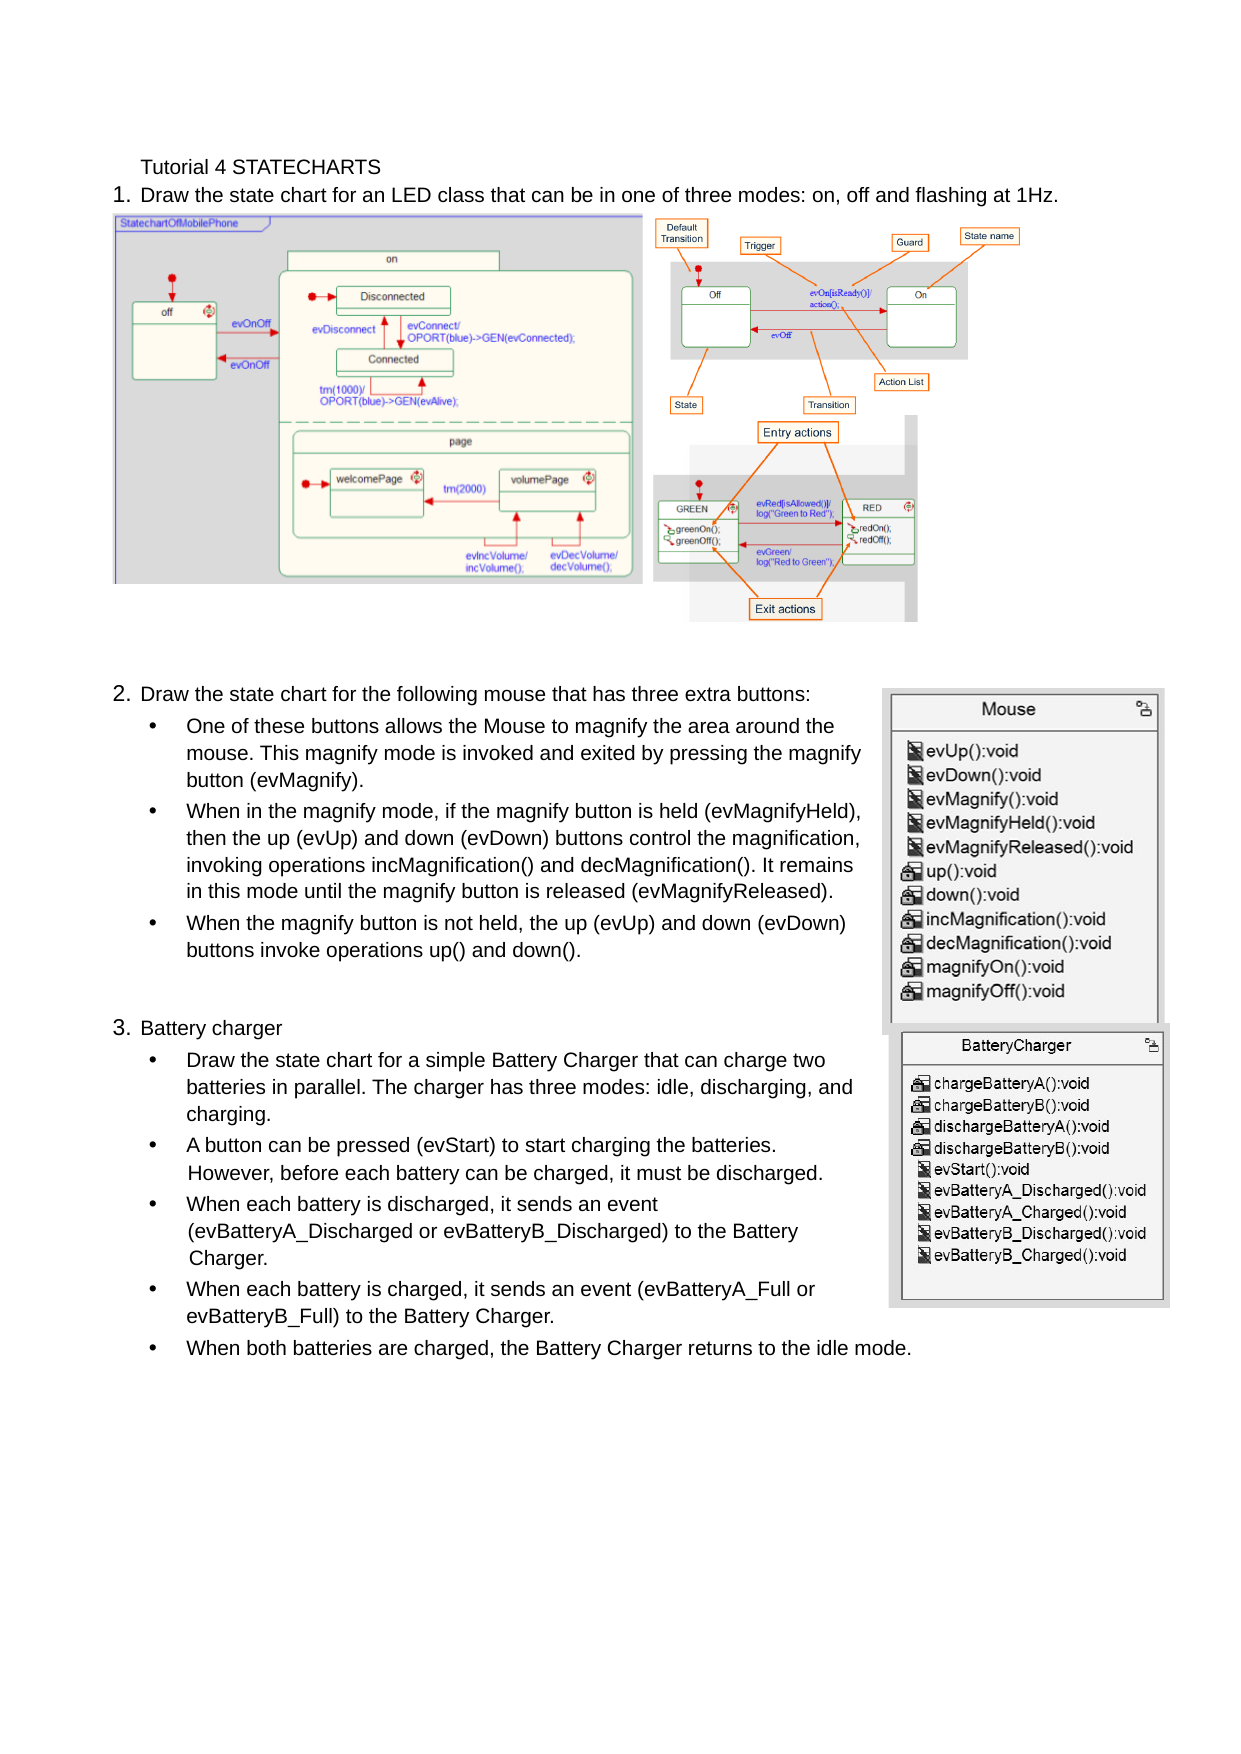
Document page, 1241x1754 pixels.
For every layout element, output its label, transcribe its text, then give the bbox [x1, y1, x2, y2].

list Tutorial 4 STATECHARTS [103, 154, 1128, 178]
list When each battery is charged, it sends an event (evBatteryA_Full or evBatteryB_Full) to the Battery Charger. [148, 1275, 1128, 1328]
picture [652, 216, 1023, 622]
list Draw the state chart for a simple Battery Charger that can charge two batteries in parallel. The charger has three modes: idle, discharging, and charging. [148, 1046, 888, 1126]
list Draw the state chart for an LED class that can be in one of three modes: on, off and flashing at 1Hz. [140, 181, 1128, 207]
list When both batteries are charged, the Battery Charger returns to the idle mode. [186, 1334, 1128, 1360]
list When the magnify button is not held, the up (evUp) and down (evDown) buttons invoke operations up() and down(). [148, 909, 882, 962]
picture [112, 212, 643, 584]
picture [882, 688, 1170, 1308]
list When each battery is discharged, it sends an event [186, 1190, 888, 1216]
list When in the magnify mode, if the magnify button is held (evMagnifyHeld), then the up (evUp) and down (evDown) buttons control the magnification, invoking operations incMagnification() and decMagnification(). It remains in this mode until the magnify button is released (evMagnifyReleased). [148, 797, 882, 903]
list Battery charger [140, 1014, 888, 1040]
text (evBatteryA_Discharged or evBatteryB_Discharged) to the Battery Charger. [187, 1219, 888, 1269]
list A button can be pressed (evStart) to start charging the batteries. [186, 1131, 888, 1157]
list One of these buttons allows the Mouse to magnify the area around the mouse. This magnify mode is invoked and exited by pressing the magnify button (evMagnify). [148, 712, 882, 792]
list Draw the state chart for the following mouse that has three extra buttons: [140, 680, 1128, 706]
text However, before each battery can be charged, it must be discharged. [187, 1160, 888, 1184]
